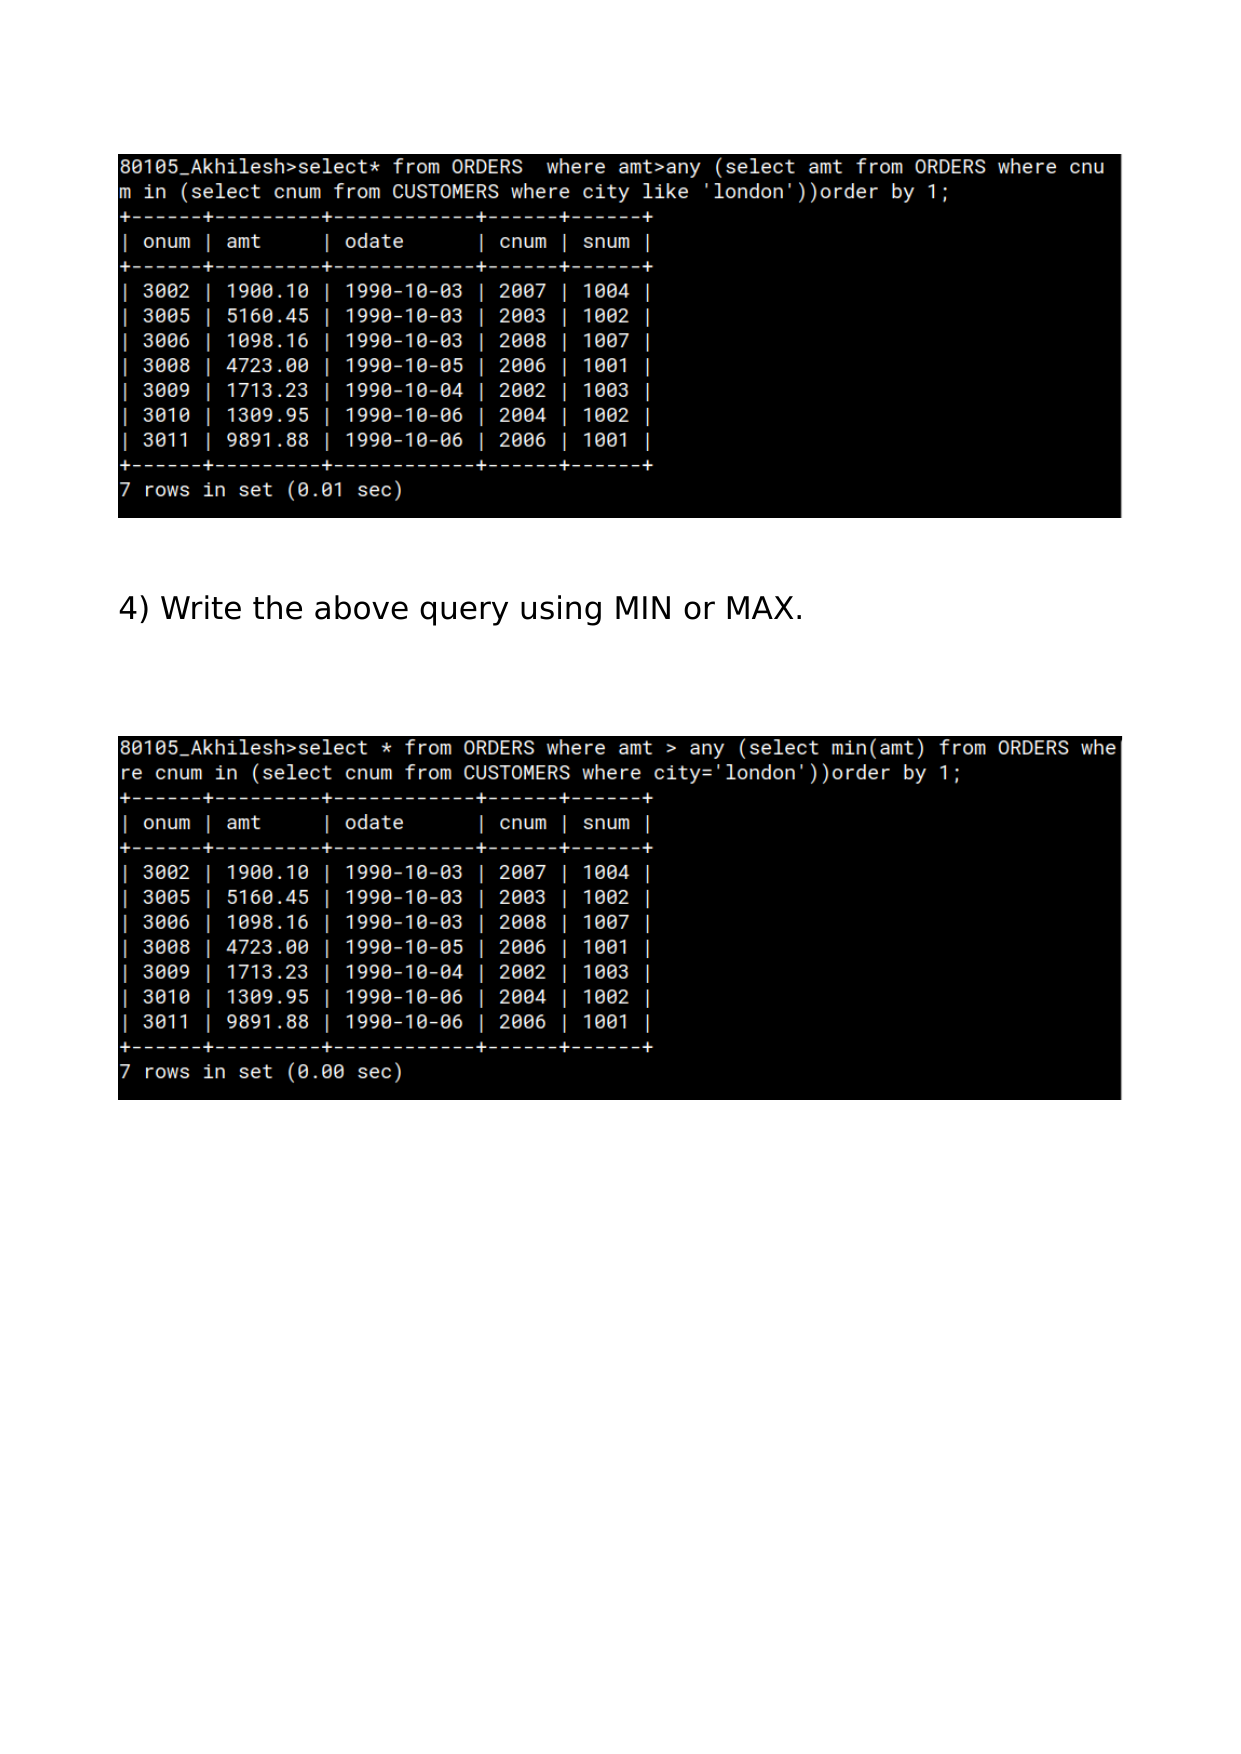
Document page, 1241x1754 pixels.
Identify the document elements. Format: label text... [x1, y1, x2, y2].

picture [118, 736, 1123, 1100]
picture [118, 154, 1123, 518]
text 4) Write the above query using MIN or MAX. [118, 591, 1122, 627]
